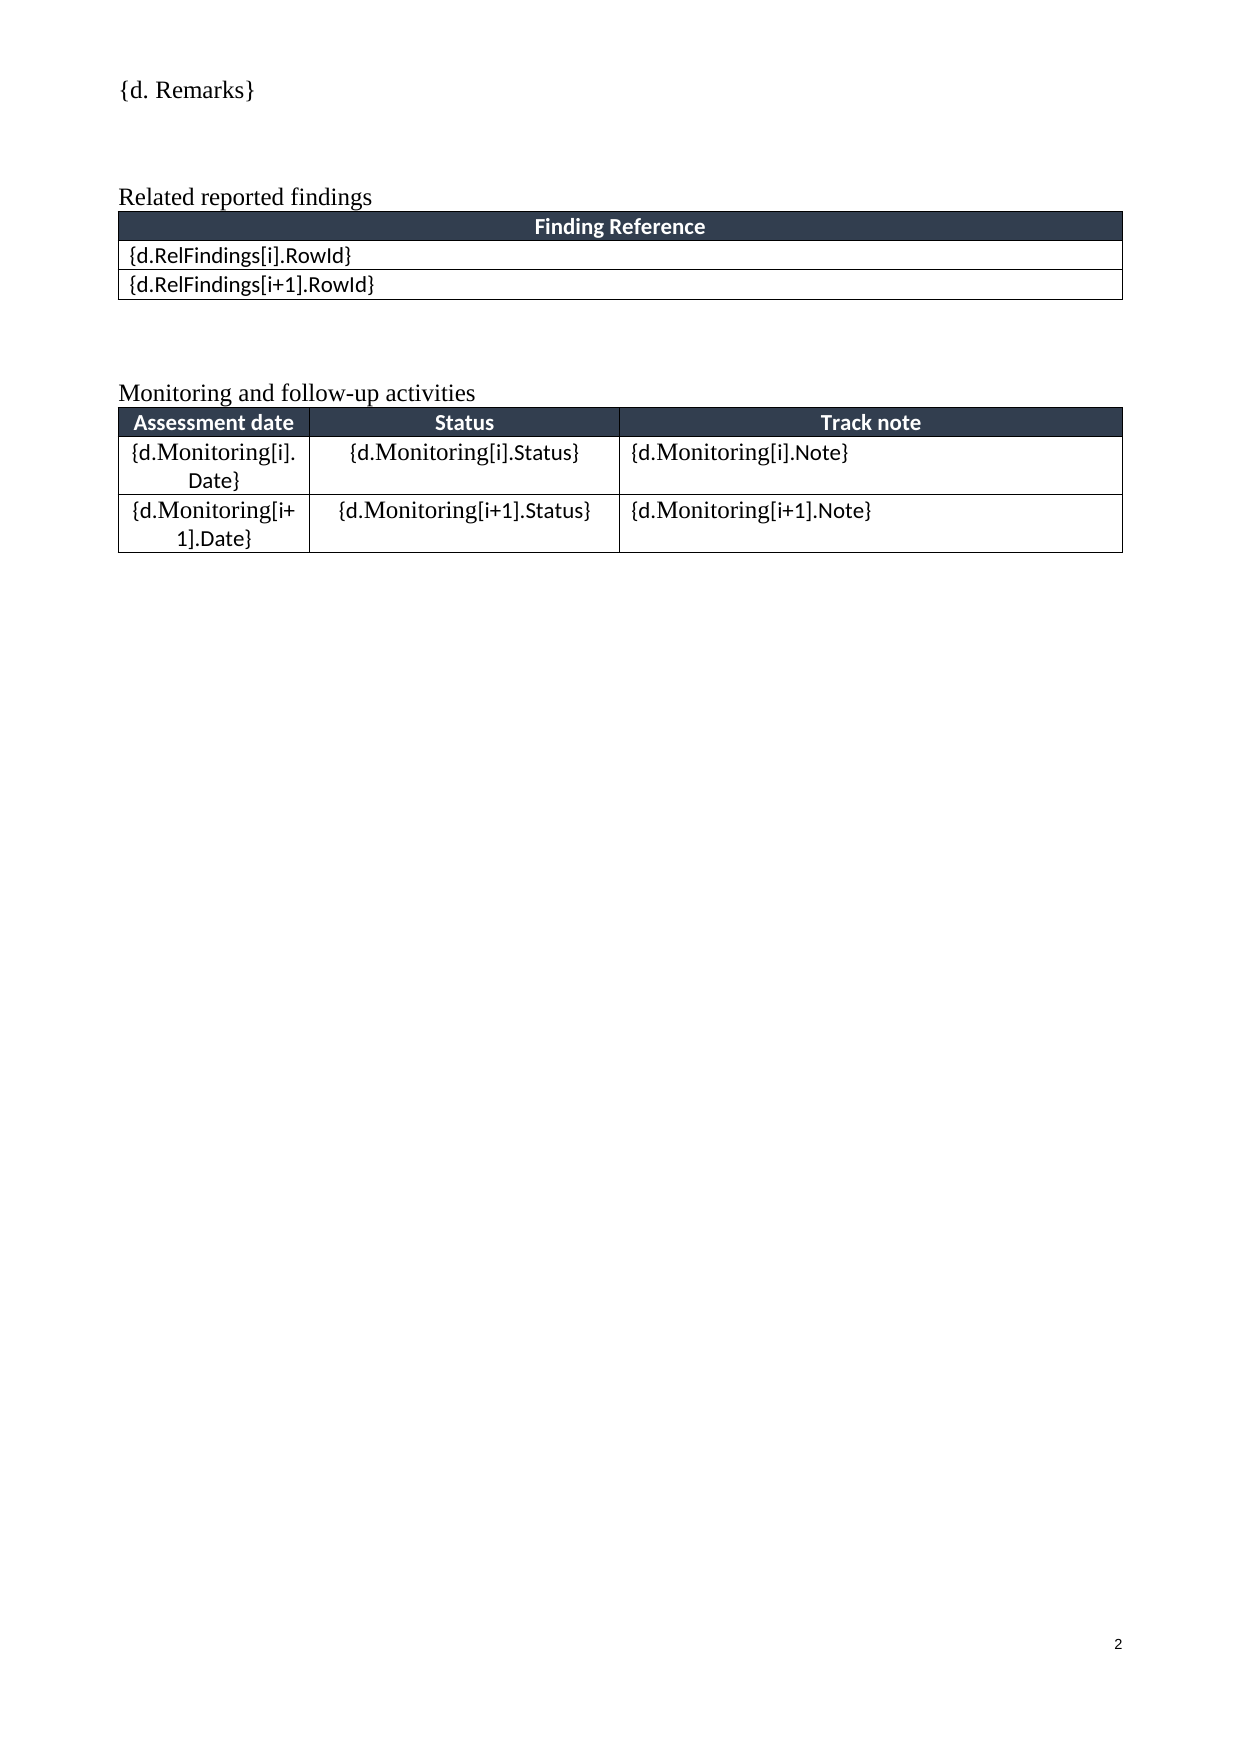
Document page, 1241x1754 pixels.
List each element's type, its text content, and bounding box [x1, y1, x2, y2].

table_header Status [310, 408, 619, 436]
text Monitoring and follow-up activities [118, 378, 1122, 407]
text Related reported findings [118, 182, 1122, 211]
table_cell {d.Monitoring[i].Date} [119, 437, 309, 494]
table_header Track note [620, 408, 1122, 436]
table_cell {d.Monitoring[i+1].Note} [620, 495, 1122, 552]
table_header Assessment date [119, 408, 309, 436]
table_cell {d.Monitoring[i+1].Status} [310, 495, 619, 552]
table_cell {d.RelFindings[i+1].RowId} [119, 270, 1122, 298]
table_cell {d.Monitoring[i+1].Date} [119, 495, 309, 552]
table_cell {d.RelFindings[i].RowId} [119, 241, 1122, 269]
table_header Finding Reference [119, 212, 1122, 240]
table_cell {d.Monitoring[i].Note} [620, 437, 1122, 494]
text {d. Remarks} [118, 75, 1122, 104]
table_cell {d.Monitoring[i].Status} [310, 437, 619, 494]
